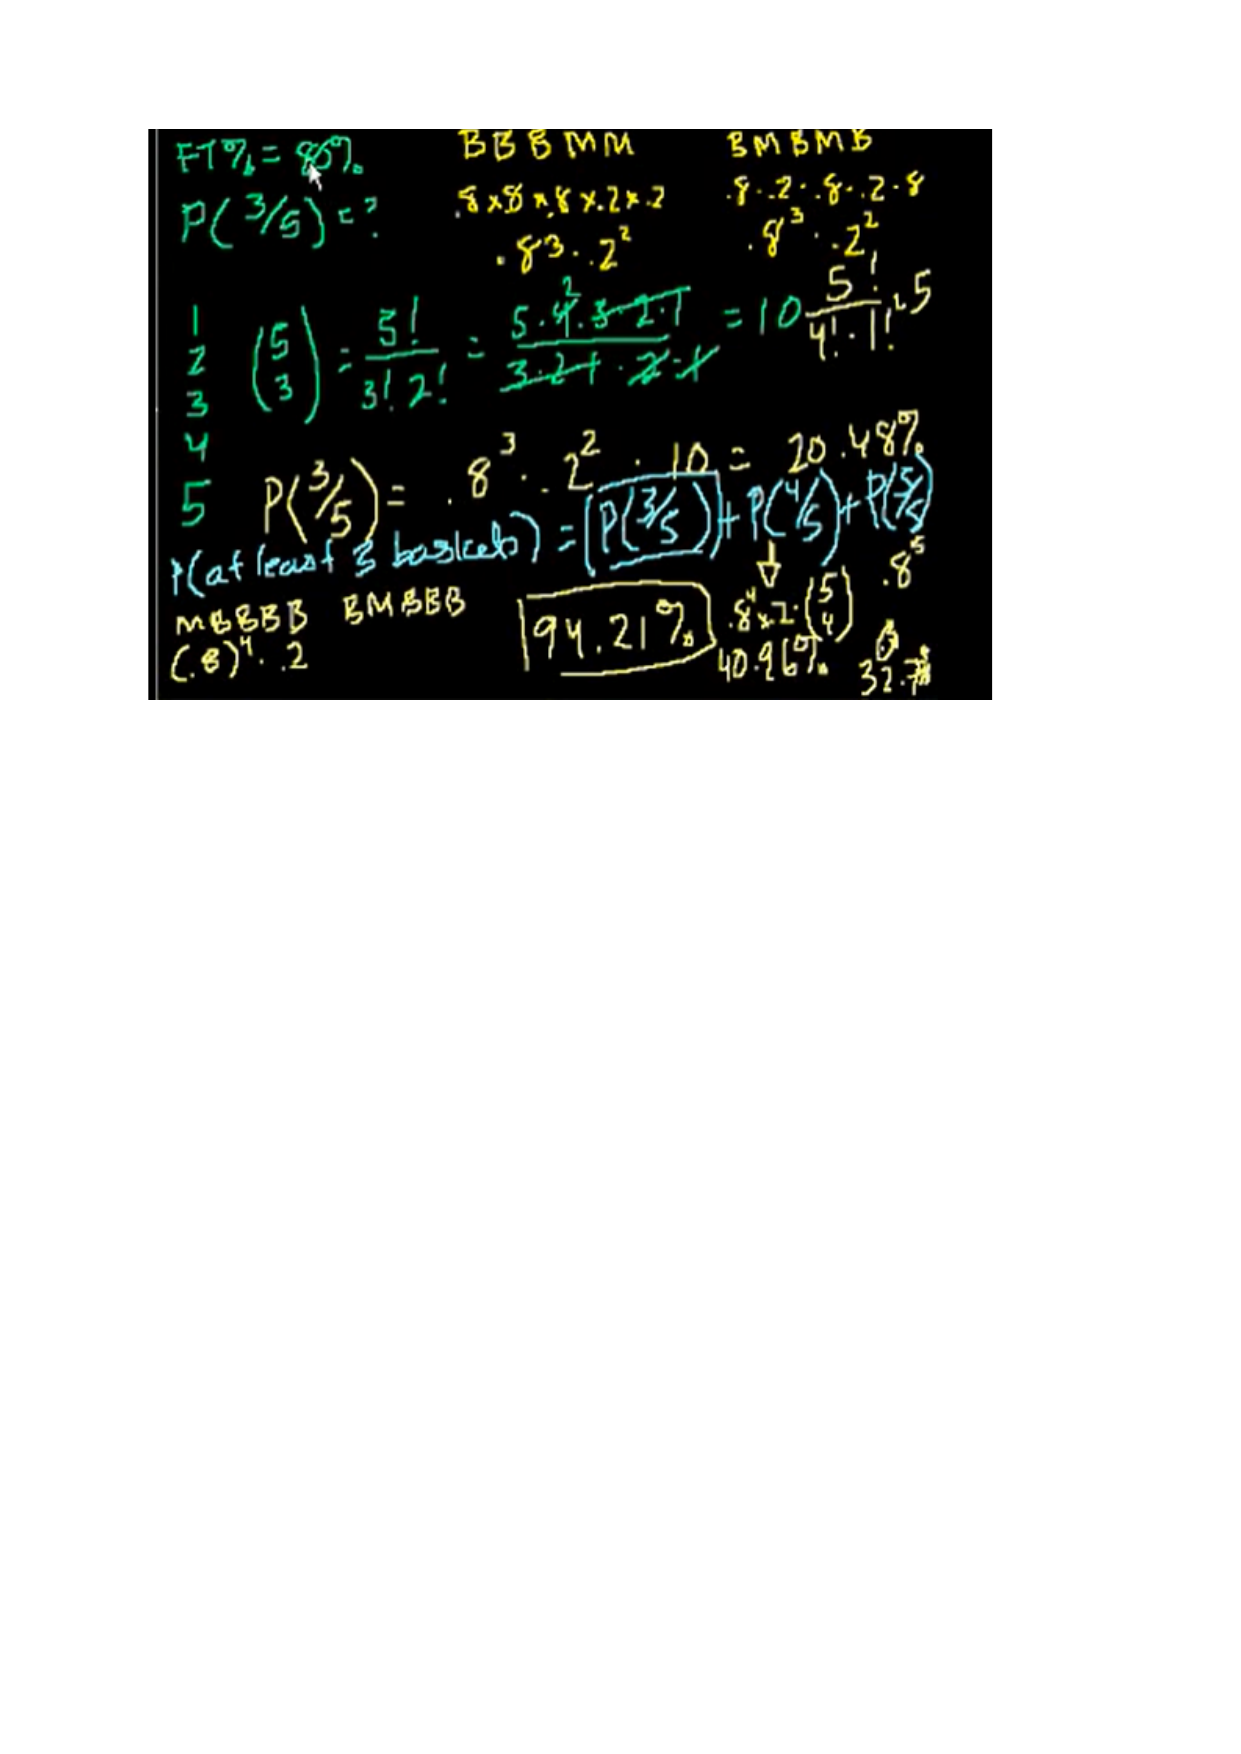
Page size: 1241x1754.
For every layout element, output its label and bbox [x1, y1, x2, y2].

picture [148, 129, 993, 700]
